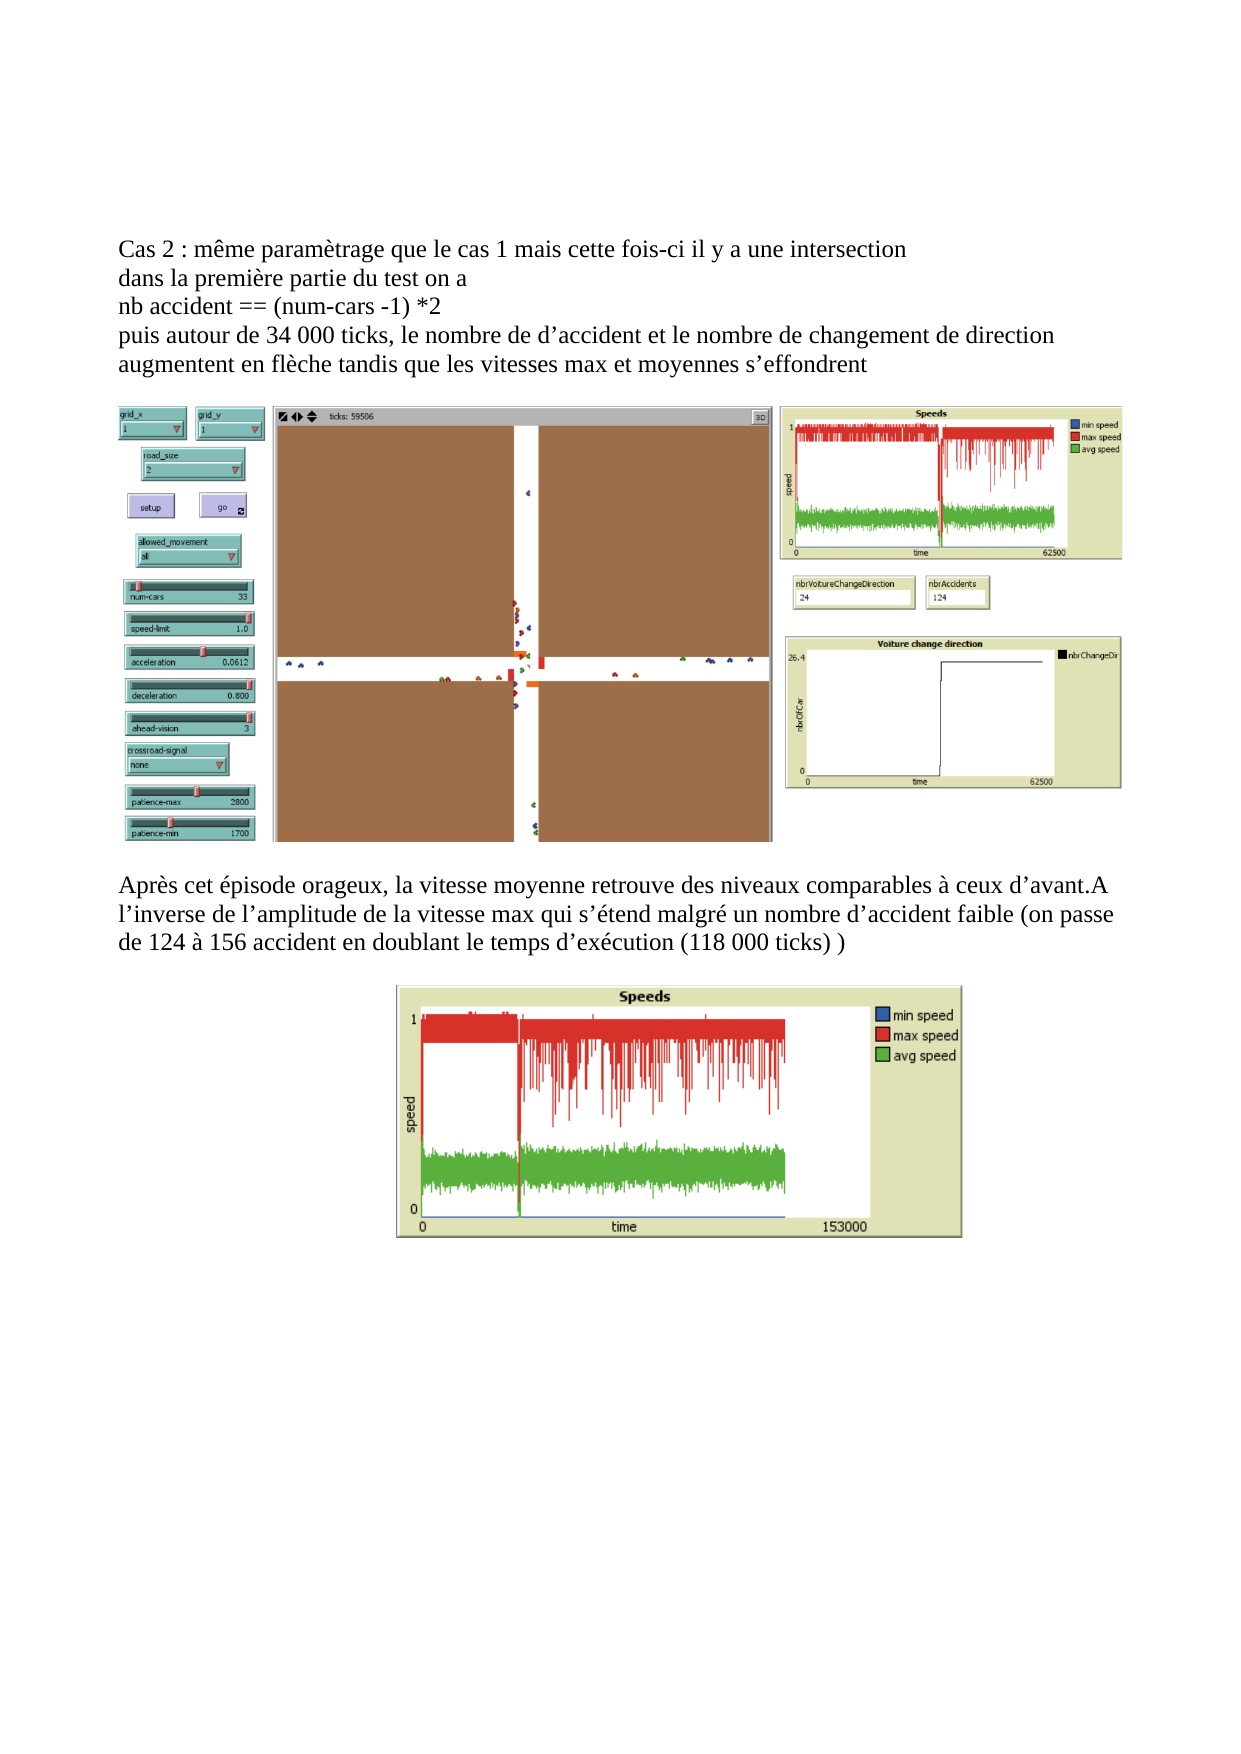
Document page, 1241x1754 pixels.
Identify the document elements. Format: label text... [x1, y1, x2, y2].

text Cas 2 : même paramètrage que le cas 1 mais cette fois-ci il y a une intersection [118, 234, 1122, 263]
text Après cet épisode orageux, la vitesse moyenne retrouve des niveaux comparables à ceux d’avant.A l’inverse de l’amplitude de la vitesse max qui s’étend malgré un nombre d’accident faible (on passe de 124 à 156 accident en doublant le temps d’exécution (118 000 ticks) ) [118, 870, 1122, 956]
text dans la première partie du test on a [118, 263, 1122, 291]
picture [396, 985, 963, 1238]
text nb accident == (num-cars -1) *2 [118, 291, 1122, 320]
picture [118, 406, 1123, 842]
text puis autour de 34 000 ticks, le nombre de d’accident et le nombre de changement de direction augmentent en flèche tandis que les vitesses max et moyennes s’effondrent [118, 320, 1122, 378]
